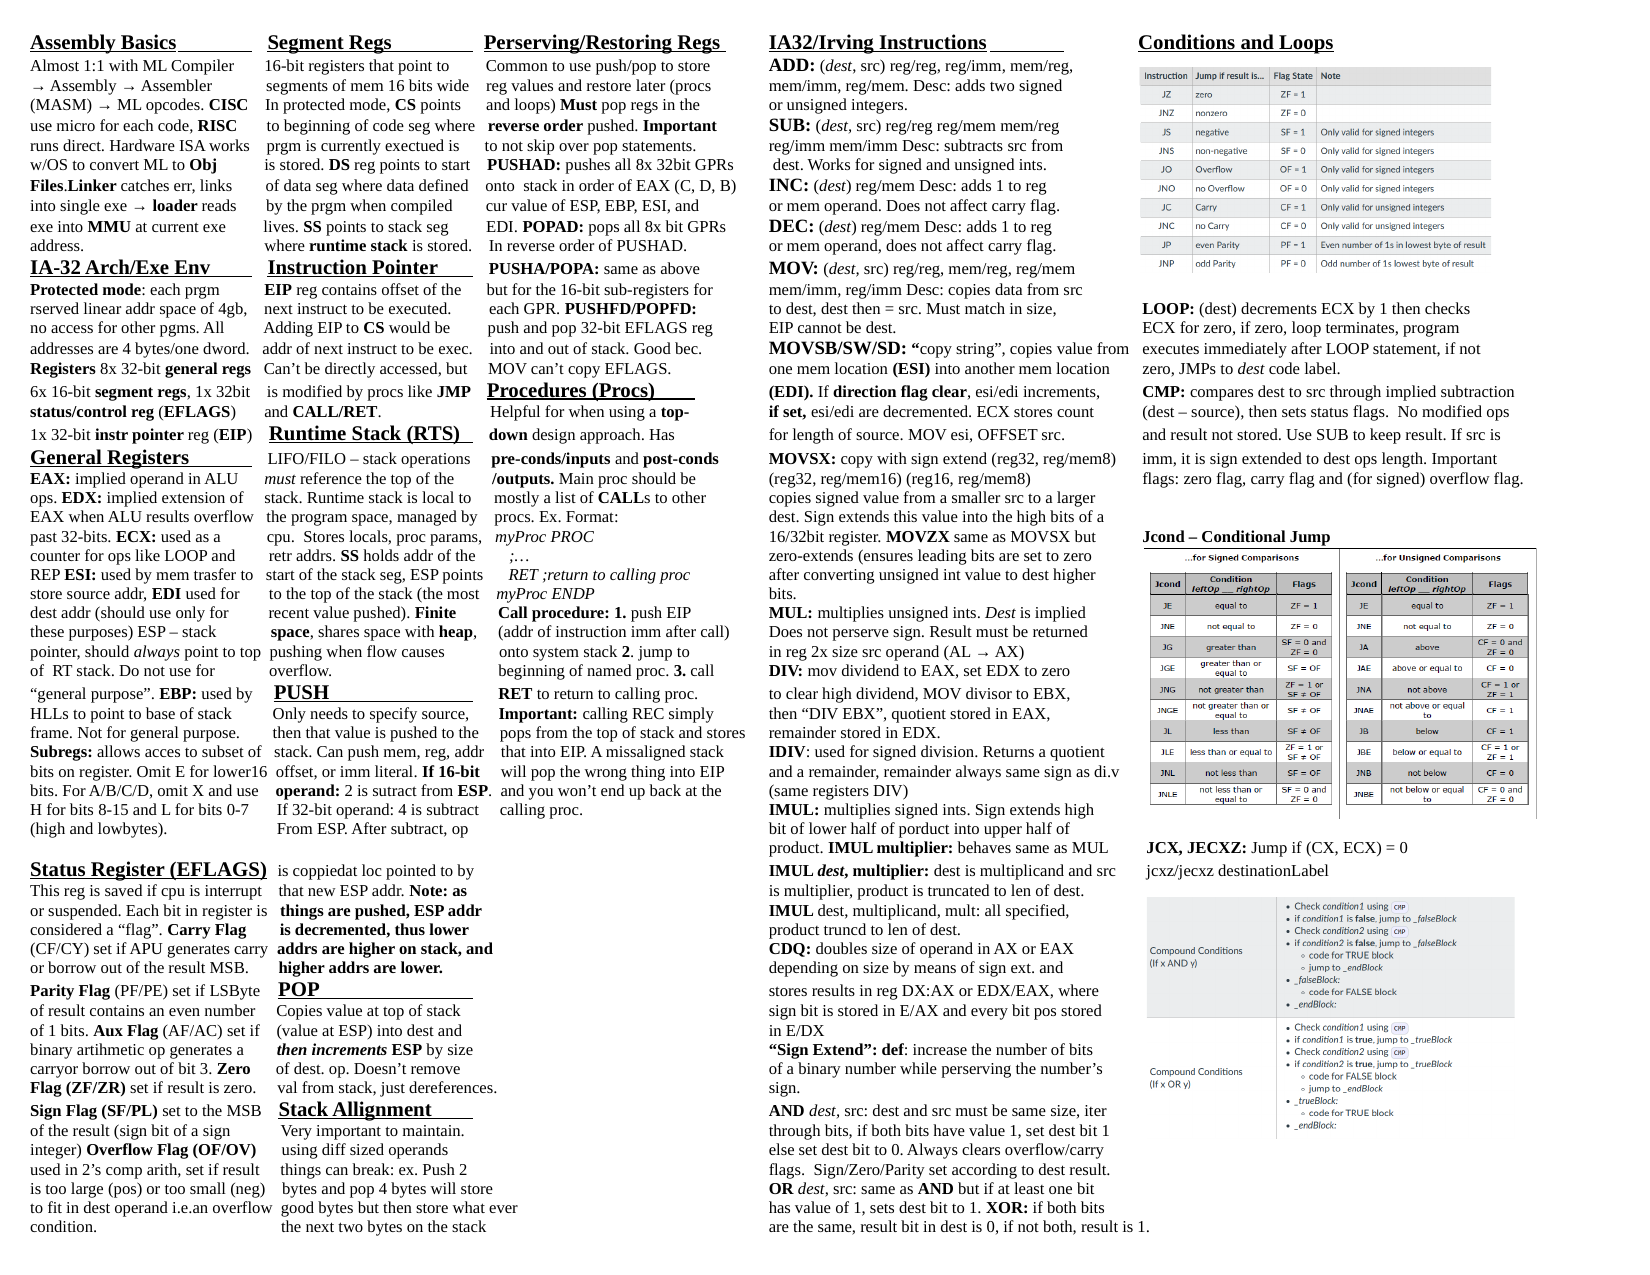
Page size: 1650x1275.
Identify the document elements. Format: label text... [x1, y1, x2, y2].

text General Registers LIFO/FILO – stack operations pre-conds/inputs and post-conds MOVSX: copy with sign extend (reg32, reg/mem8) imm, it is sign extended to dest ops length. Important [30, 445, 1620, 469]
picture [1144, 548, 1537, 819]
text EAX: implied operand in ALU must reference the top of the /outputs. Main proc should be (reg32, reg/mem16) (reg16, reg/mem8) flags: zero flag, carry flag and (for signed) overflow flag. [30, 469, 1620, 488]
text Registers 8x 32-bit general regs Can’t be directly accessed, but MOV can’t copy EFLAGS. one mem location (ESI) into another mem location zero, JMPs to dest code label. [30, 358, 1620, 378]
text w/OS to convert ML to Obj is stored. DS reg points to start PUSHAD: pushes all 8x 32bit GPRs dest. Works for signed and unsigned ints. [30, 155, 1139, 174]
text EAX when ALU results overflow the program space, managed by procs. Ex. Format: dest. Sign extends this value into the high bits of a [30, 507, 1620, 526]
text “general purpose”. EBP: used by PUSH RET to return to calling proc. to clear high dividend, MOV divisor to EBX, [30, 680, 1144, 704]
text is too large (pos) or too small (neg) bytes and pop 4 bytes will store OR dest, src: same as AND but if at least one bit [30, 1178, 1620, 1198]
text used in 2’s comp arith, set if result things can break: ex. Push 2 flags. Sign/Zero/Parity set according to dest result. [30, 1159, 1620, 1178]
text use micro for each code, RISC to beginning of code seg where reverse order pushed. Important SUB: (dest, src) reg/reg reg/mem mem/reg [30, 114, 1139, 136]
text [1515, 919, 1620, 939]
text → Assembly → Assembler segments of mem 16 bits wide reg values and restore later (procs mem/imm, reg/mem. Desc: adds two signed [30, 76, 1139, 95]
text dest addr (should use only for recent value pushed). Finite Call procedure: 1. push EIP MUL: multiplies unsigned ints. Dest is implied [30, 603, 1144, 622]
text [1515, 1020, 1620, 1039]
text rserved linear addr space of 4gb, next instruct to be executed. each GPR. PUSHFD/POPFD: to dest, dest then = src. Must match in size, LOOP: (dest) decrements ECX by 1 then checks [30, 298, 1620, 318]
text (CF/CY) set if APU generates carry addrs are higher on stack, and CDQ: doubles size of operand in AX or EAX [30, 939, 1146, 958]
text Subregs: allows acces to subset of stack. Can push mem, reg, addr that into EIP. A missaligned stack IDIV: used for signed division. Returns a quotient [30, 742, 1144, 761]
text considered a “flag”. Carry Flag is decremented, thus lower product truncd to len of dest. [30, 919, 1146, 939]
text condition. the next two bytes on the stack are the same, result bit in dest is 0, if not both, result is 1. [30, 1217, 1620, 1236]
text of RT stack. Do not use for overflow. beginning of named proc. 3. call DIV: mov dividend to EAX, set EDX to zero [30, 661, 1144, 680]
text Assembly Basics Segment Regs Perserving/Restoring Regs IA32/Irving Instructions Conditions and Loops [30, 30, 1620, 54]
text Almost 1:1 with ML Compiler 16-bit registers that point to Common to use push/pop to store ADD: (dest, src) reg/reg, reg/imm, mem/reg, [30, 54, 1620, 76]
text addresses are 4 bytes/one dword. addr of next instruct to be exec. into and out of stack. Good bec. MOVSB/SW/SD: “copy string”, copies value from executes immediately after LOOP statement, if not [30, 337, 1620, 358]
text HLLs to point to base of stack Only needs to specify source, Important: calling REC simply then “DIV EBX”, quotient stored in EAX, [30, 704, 1144, 723]
text [1492, 214, 1620, 236]
text or borrow out of the result MSB. higher addrs are lower. depending on size by means of sign ext. and [30, 958, 1146, 977]
picture [1139, 67, 1492, 273]
text Parity Flag (PF/PE) set if LSByte POP stores results in reg DX:AX or EDX/EAX, where [30, 977, 1146, 1001]
text past 32-bits. ECX: used as a cpu. Stores locals, proc params, myProc PROC 16/32bit register. MOVZX same as MOVSX but Jcond – Conditional Jump [30, 526, 1620, 546]
text these purposes) ESP – stack space, shares space with heap, (addr of instruction imm after call) Does not perserve sign. Result must be returned [30, 622, 1144, 641]
text bits on register. Omit E for lower16 offset, or imm literal. If 16-bit will pop the wrong thing into EIP and a remainder, remainder always same sign as di.v [30, 761, 1144, 781]
text ops. EDX: implied extension of stack. Runtime stack is local to mostly a list of CALLs to other copies signed value from a smaller src to a larger [30, 488, 1620, 507]
text carryor borrow out of bit 3. Zero of dest. op. Doesn’t remove of a binary number while perserving the number’s [30, 1059, 1146, 1078]
text integer) Overflow Flag (OF/OV) using diff sized operands else set dest bit to 0. Always clears overflow/carry [30, 1140, 1620, 1159]
text of result contains an even number Copies value at top of stack sign bit is stored in E/AX and every bit pos stored [30, 1001, 1146, 1020]
text counter for ops like LOOP and retr addrs. SS holds addr of the ;… zero-extends (ensures leading bits are set to zero [30, 546, 1620, 565]
text exe into MMU at current exe lives. SS points to stack seg EDI. POPAD: pops all 8x bit GPRs DEC: (dest) reg/mem Desc: adds 1 to reg [30, 214, 1139, 236]
text Sign Flag (SF/PL) set to the MSB Stack Allignment AND dest, src: dest and src must be same size, iter [30, 1097, 1146, 1121]
picture [1146, 897, 1515, 1139]
text of the result (sign bit of a sign Very important to maintain. through bits, if both bits have value 1, set dest bit 1 [30, 1121, 1620, 1140]
text IA-32 Arch/Exe Env Instruction Pointer PUSHA/POPA: same as above MOV: (dest, src) reg/reg, mem/reg, reg/mem [30, 255, 1620, 279]
text binary artihmetic op generates a then increments ESP by size “Sign Extend”: def: increase the number of bits [30, 1039, 1146, 1059]
text runs direct. Hardware ISA works prgm is currently exectued is to not skip over pop statements. reg/imm mem/imm Desc: subtracts src from [30, 136, 1139, 155]
text 1x 32-bit instr pointer reg (EIP) Runtime Stack (RTS) down design approach. Has for length of source. MOV esi, OFFSET src. and result not stored. Use SUB to keep result. If src is [30, 421, 1620, 445]
text frame. Not for general purpose. then that value is pushed to the pops from the top of stack and stores remainder stored in EDX. [30, 723, 1144, 742]
text no access for other pgms. All Adding EIP to CS would be push and pop 32-bit EFLAGS reg EIP cannot be dest. ECX for zero, if zero, loop terminates, program [30, 318, 1620, 337]
text of 1 bits. Aux Flag (AF/AC) set if (value at ESP) into dest and in E/DX [30, 1020, 1146, 1039]
text [1515, 1078, 1620, 1097]
text H for bits 8-15 and L for bits 0-7 If 32-bit operand: 4 is subtract calling proc. IMUL: multiplies signed ints. Sign extends high [30, 800, 1144, 819]
text This reg is saved if cpu is interrupt that new ESP addr. Note: as is multiplier, product is truncated to len of dest. [30, 881, 1620, 900]
text Status Register (EFLAGS) is coppiedat loc pointed to by IMUL dest, multiplier: dest is multiplicand and src jcxz/jecxz destinationLabel [30, 857, 1620, 881]
text (MASM) → ML opcodes. CISC In protected mode, CS points and loops) Must pop regs in the or unsigned integers. [30, 95, 1139, 114]
text 6x 16-bit segment regs, 1x 32bit is modified by procs like JMP Procedures (Procs) (EDI). If direction flag clear, esi/edi increments, CMP: compares dest to src through implied subtraction [30, 378, 1620, 402]
text pointer, should always point to top pushing when flow causes onto system stack 2. jump to in reg 2x size src operand (AL → AX) [30, 641, 1144, 661]
text Files.Linker catches err, links of data seg where data defined onto stack in order of EAX (C, D, B) INC: (dest) reg/mem Desc: adds 1 to reg [30, 174, 1139, 195]
text address. where runtime stack is stored. In reverse order of PUSHAD. or mem operand, does not affect carry flag. [30, 236, 1139, 255]
text Flag (ZF/ZR) set if result is zero. val from stack, just dereferences. sign. [30, 1078, 1146, 1097]
text Protected mode: each prgm EIP reg contains offset of the but for the 16-bit sub-registers for mem/imm, reg/imm Desc: copies data from src [30, 279, 1620, 298]
text [1492, 95, 1620, 114]
text (high and lowbytes). From ESP. After subtract, op bit of lower half of porduct into upper half of product. IMUL multiplier: behaves same as MUL JCX, JECXZ: Jump if (CX, ECX) = 0 [30, 819, 1620, 857]
text [1515, 1097, 1620, 1121]
text [1492, 236, 1620, 255]
text store source addr, EDI used for to the top of the stack (the most myProc ENDP bits. [30, 584, 1144, 603]
text or suspended. Each bit in register is things are pushed, ESP addr IMUL dest, multiplicand, mult: all specified, [30, 900, 1146, 919]
text [1492, 114, 1620, 136]
text REP ESI: used by mem trasfer to start of the stack seg, ESP points RET ;return to calling proc after converting unsigned int value to dest higher [30, 565, 1144, 584]
text into single exe → loader reads by the prgm when compiled cur value of ESP, EBP, ESI, and or mem operand. Does not affect carry flag. [30, 195, 1139, 214]
text status/control reg (EFLAGS) and CALL/RET. Helpful for when using a top- if set, esi/edi are decremented. ECX stores count (dest – source), then sets status flags. No modified ops [30, 402, 1620, 421]
text bits. For A/B/C/D, omit X and use operand: 2 is sutract from ESP. and you won’t end up back at the (same registers DIV) [30, 781, 1144, 800]
text [1515, 977, 1620, 1001]
text to fit in dest operand i.e.an overflow good bytes but then store what ever has value of 1, sets dest bit to 1. XOR: if both bits [30, 1198, 1620, 1217]
